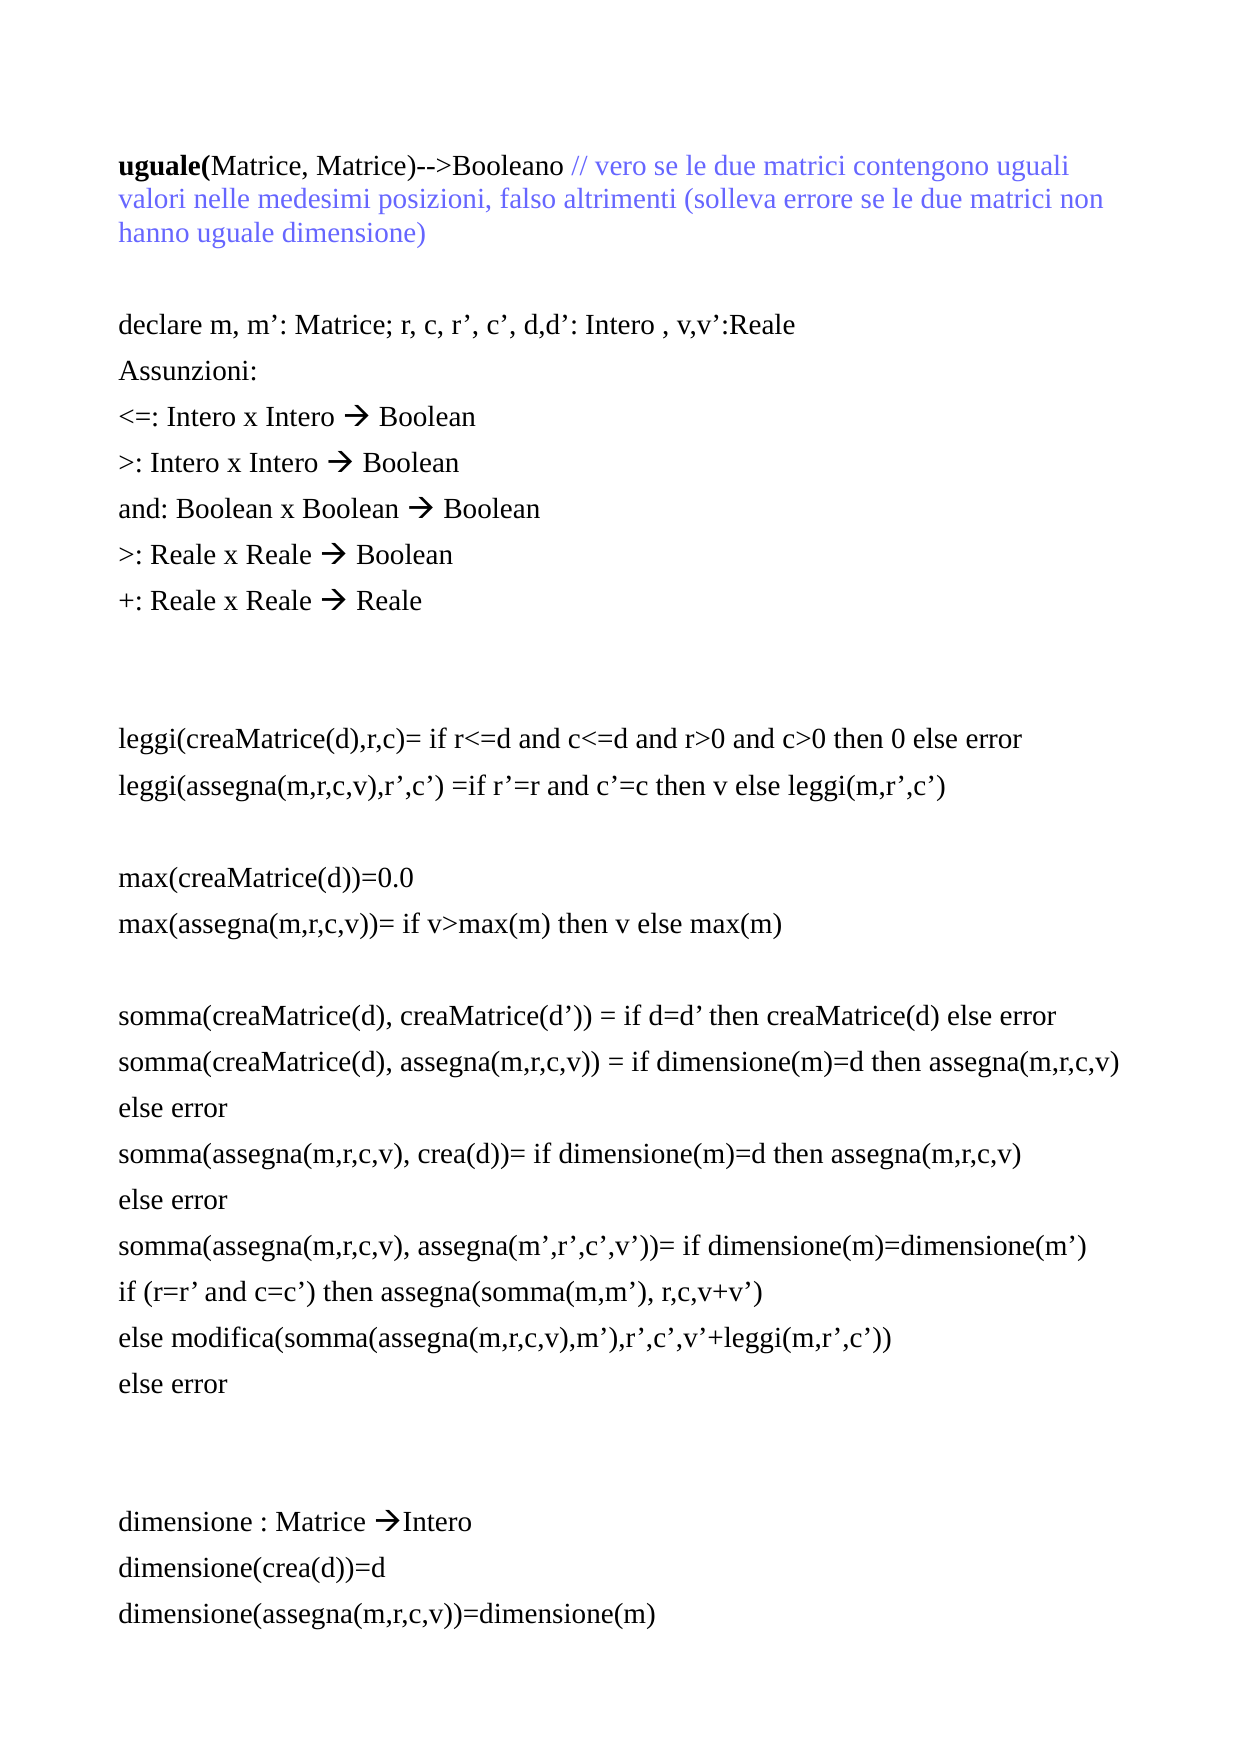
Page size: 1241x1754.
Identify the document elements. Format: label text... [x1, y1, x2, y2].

text else error [118, 1366, 1122, 1400]
text Assunzioni: [118, 353, 1122, 386]
text if (r=r’ and c=c’) then assegna(somma(m,m’), r,c,v+v’) [118, 1274, 1122, 1308]
text max(creaMatrice(d))=0.0 [118, 860, 1122, 893]
text <=: Intero x Intero  Boolean [118, 399, 1122, 432]
text else error [118, 1182, 1122, 1216]
text >: Reale x Reale  Boolean [118, 537, 1122, 571]
text leggi(assegna(m,r,c,v),r’,c’) =if r’=r and c’=c then v else leggi(m,r’,c’) [118, 768, 1122, 801]
text uguale(Matrice, Matrice)-->Booleano // vero se le due matrici contengono uguali valori nelle medesimi posizioni, falso altrimenti (solleva errore se le due matrici non hanno uguale dimensione) [118, 148, 1122, 248]
text >: Intero x Intero  Boolean [118, 445, 1122, 479]
text somma(creaMatrice(d), assegna(m,r,c,v)) = if dimensione(m)=d then assegna(m,r,c,v) [118, 1044, 1122, 1077]
text +: Reale x Reale  Reale [118, 583, 1122, 617]
text else error [118, 1090, 1122, 1123]
text declare m, m’: Matrice; r, c, r’, c’, d,d’: Intero , v,v’:Reale [118, 307, 1122, 340]
text max(assegna(m,r,c,v))= if v>max(m) then v else max(m) [118, 906, 1122, 939]
text somma(assegna(m,r,c,v), crea(d))= if dimensione(m)=d then assegna(m,r,c,v) [118, 1136, 1122, 1169]
text leggi(creaMatrice(d),r,c)= if r<=d and c<=d and r>0 and c>0 then 0 else error [118, 722, 1122, 755]
text and: Boolean x Boolean  Boolean [118, 491, 1122, 525]
text else modifica(somma(assegna(m,r,c,v),m’),r’,c’,v’+leggi(m,r’,c’)) [118, 1320, 1122, 1354]
text dimensione : Matrice Intero [118, 1504, 1122, 1538]
text dimensione(crea(d))=d [118, 1551, 1122, 1584]
text somma(assegna(m,r,c,v), assegna(m’,r’,c’,v’))= if dimensione(m)=dimensione(m’) [118, 1228, 1122, 1262]
text somma(creaMatrice(d), creaMatrice(d’)) = if d=d’ then creaMatrice(d) else error [118, 998, 1122, 1031]
text dimensione(assegna(m,r,c,v))=dimensione(m) [118, 1597, 1122, 1630]
